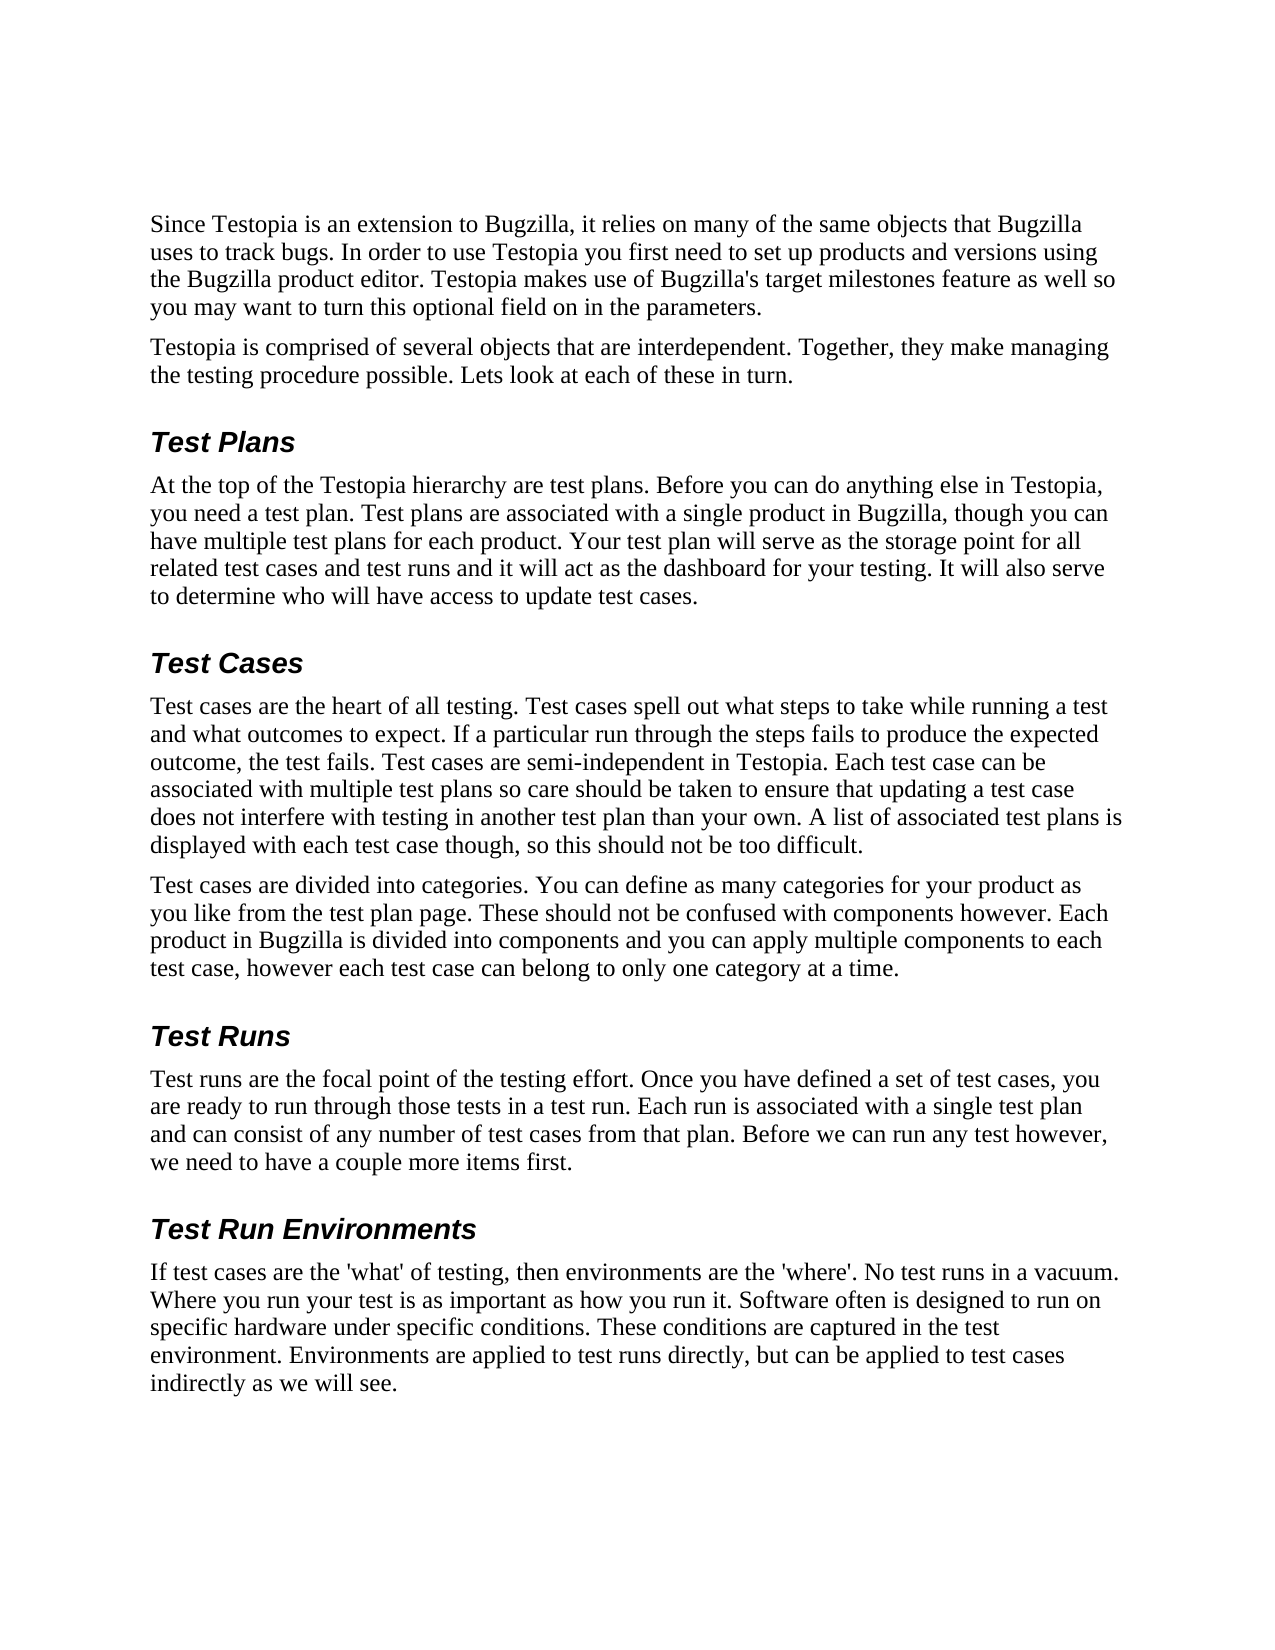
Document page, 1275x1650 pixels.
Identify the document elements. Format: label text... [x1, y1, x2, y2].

text Test runs are the focal point of the testing effort. Once you have defined a set of test cases, you are ready to run through those tests in a test run. Each run is associated with a single test plan and can consist of any number of test cases from that plan. Before we can run any test however, we need to have a couple more items first. [150, 1065, 1125, 1176]
subtitle Test Cases [150, 647, 1125, 680]
text If test cases are the 'what' of testing, then environments are the 'where'. No test runs in a vacuum. Where you run your test is as important as how you run it. Software often is designed to run on specific hardware under specific conditions. These conditions are captured in the test environment. Environments are applied to test runs directly, but can be applied to test cases indirectly as we will see. [150, 1258, 1125, 1397]
text Test cases are the heart of all testing. Test cases spell out what steps to take while running a test and what outcomes to expect. If a particular run through the steps fails to produce the expected outcome, the test fails. Test cases are semi-independent in Testopia. Each test case can be associated with multiple test plans so care should be taken to ensure that updating a test case does not interfere with testing in another test plan than your own. A list of associated test plans is displayed with each test case though, so this should not be too difficult. [150, 692, 1125, 859]
subtitle Test Run Environments [150, 1213, 1125, 1246]
text Test cases are divided into categories. You can define as many categories for your product as you like from the test plan page. These should not be confused with components however. Each product in Bugzilla is divided into components and you can apply multiple components to each test case, however each test case can belong to only one category at a time. [150, 871, 1125, 982]
text At the top of the Testopia hierarchy are test plans. Before you can do anything else in Testopia, you need a test plan. Test plans are associated with a single product in Bugzilla, though you can have multiple test plans for each product. Your test plan will serve as the storage point for all related test cases and test runs and it will act as the dashboard for your testing. It will also serve to determine who will have access to update test cases. [150, 471, 1125, 610]
text Since Testopia is an extension to Bugzilla, it relies on many of the same objects that Bugzilla uses to track bugs. In order to use Testopia you first need to set up products and versions using the Bugzilla product editor. Testopia makes use of Bugzilla's target milestones feature as well so you may want to turn this optional field on in the parameters. [150, 210, 1125, 321]
subtitle Test Plans [150, 426, 1125, 459]
text Testopia is comprised of several objects that are interdependent. Together, they make managing the testing procedure possible. Lets look at each of these in turn. [150, 333, 1125, 389]
subtitle Test Runs [150, 1019, 1125, 1052]
